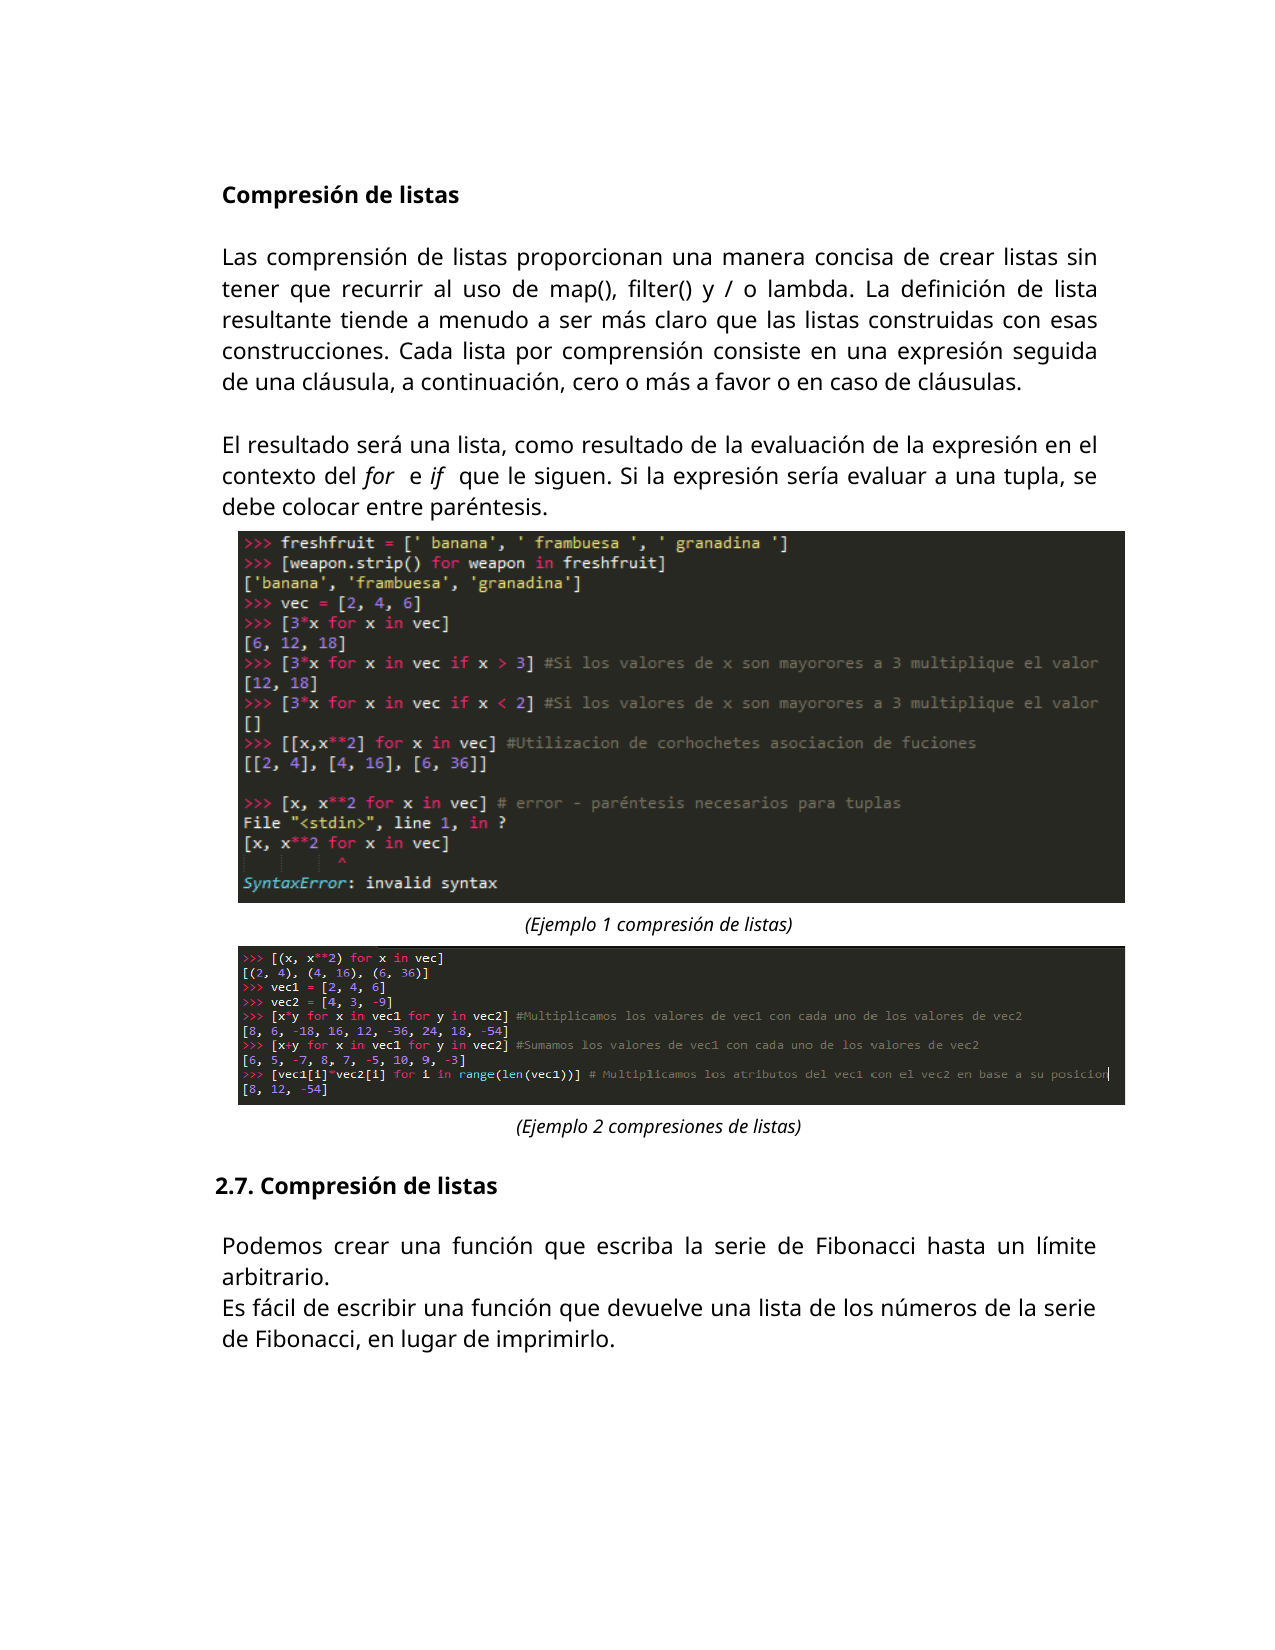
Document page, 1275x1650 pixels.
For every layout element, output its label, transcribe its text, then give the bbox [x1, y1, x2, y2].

text El resultado será una lista, como resultado de la evaluación de la expresión en el contexto del for e if que le siguen. Si la expresión sería evaluar a una tupla, se debe colocar entre paréntesis. [222, 429, 1098, 523]
text Compresión de listas [222, 179, 1098, 210]
picture [238, 946, 1126, 1105]
text (Ejemplo 1 compresión de listas) [222, 911, 1098, 937]
picture [238, 531, 1125, 903]
text Podemos crear una función que escriba la serie de Fibonacci hasta un límite arbitrario. Es fácil de escribir una función que devuelve una lista de los números de la serie de Fibonacci, en lugar de imprimirlo. [222, 1229, 1098, 1354]
text Las comprensión de listas proporcionan una manera concisa de crear listas sin tener que recurrir al uso de map(), filter() y / o lambda. La definición de lista resultante tiende a menudo a ser más claro que las listas construidas con esas construcciones. Cada lista por comprensión consiste en una expresión seguida de una cláusula, a continuación, cero o más a favor o en caso de cláusulas. [222, 241, 1098, 398]
text (Ejemplo 2 compresiones de listas) [222, 1113, 1098, 1139]
list Compresión de listas [215, 1170, 1098, 1202]
